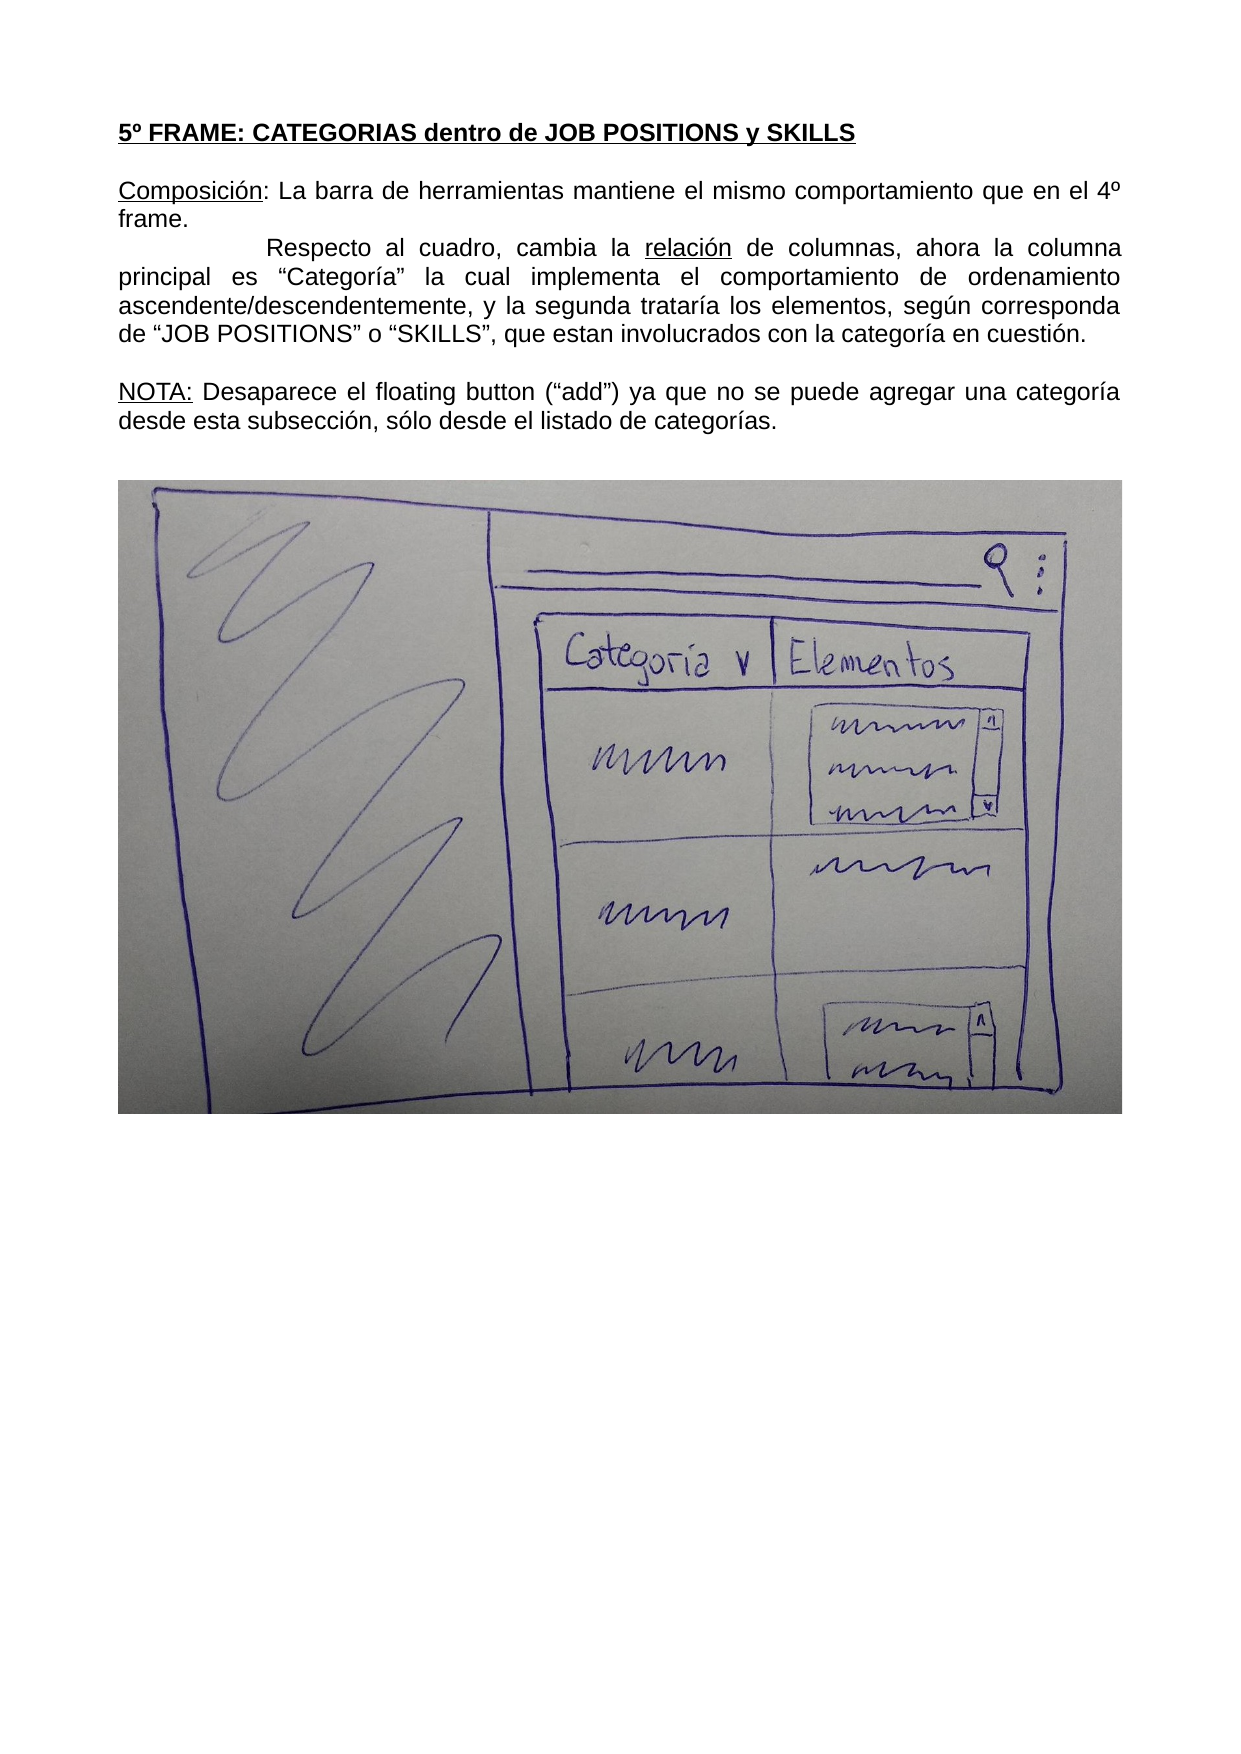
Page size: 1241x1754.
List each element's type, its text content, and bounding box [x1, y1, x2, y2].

text Composición: La barra de herramientas mantiene el mismo comportamiento que en el 4º frame. [118, 176, 1122, 233]
picture [118, 480, 1123, 1114]
text 5º FRAME: CATEGORIAS dentro de JOB POSITIONS y SKILLS [118, 118, 1122, 147]
text Respecto al cuadro, cambia la relación de columnas, ahora la columna principal es “Categoría” la cual implementa el comportamiento de ordenamiento ascendente/descendentemente, y la segunda trataría los elementos, según corresponda de “JOB POSITIONS” o “SKILLS”, que estan involucrados con la categoría en cuestión. [118, 233, 1122, 348]
text NOTA: Desaparece el floating button (“add”) ya que no se puede agregar una categoría desde esta subsección, sólo desde el listado de categorías. [118, 377, 1122, 434]
